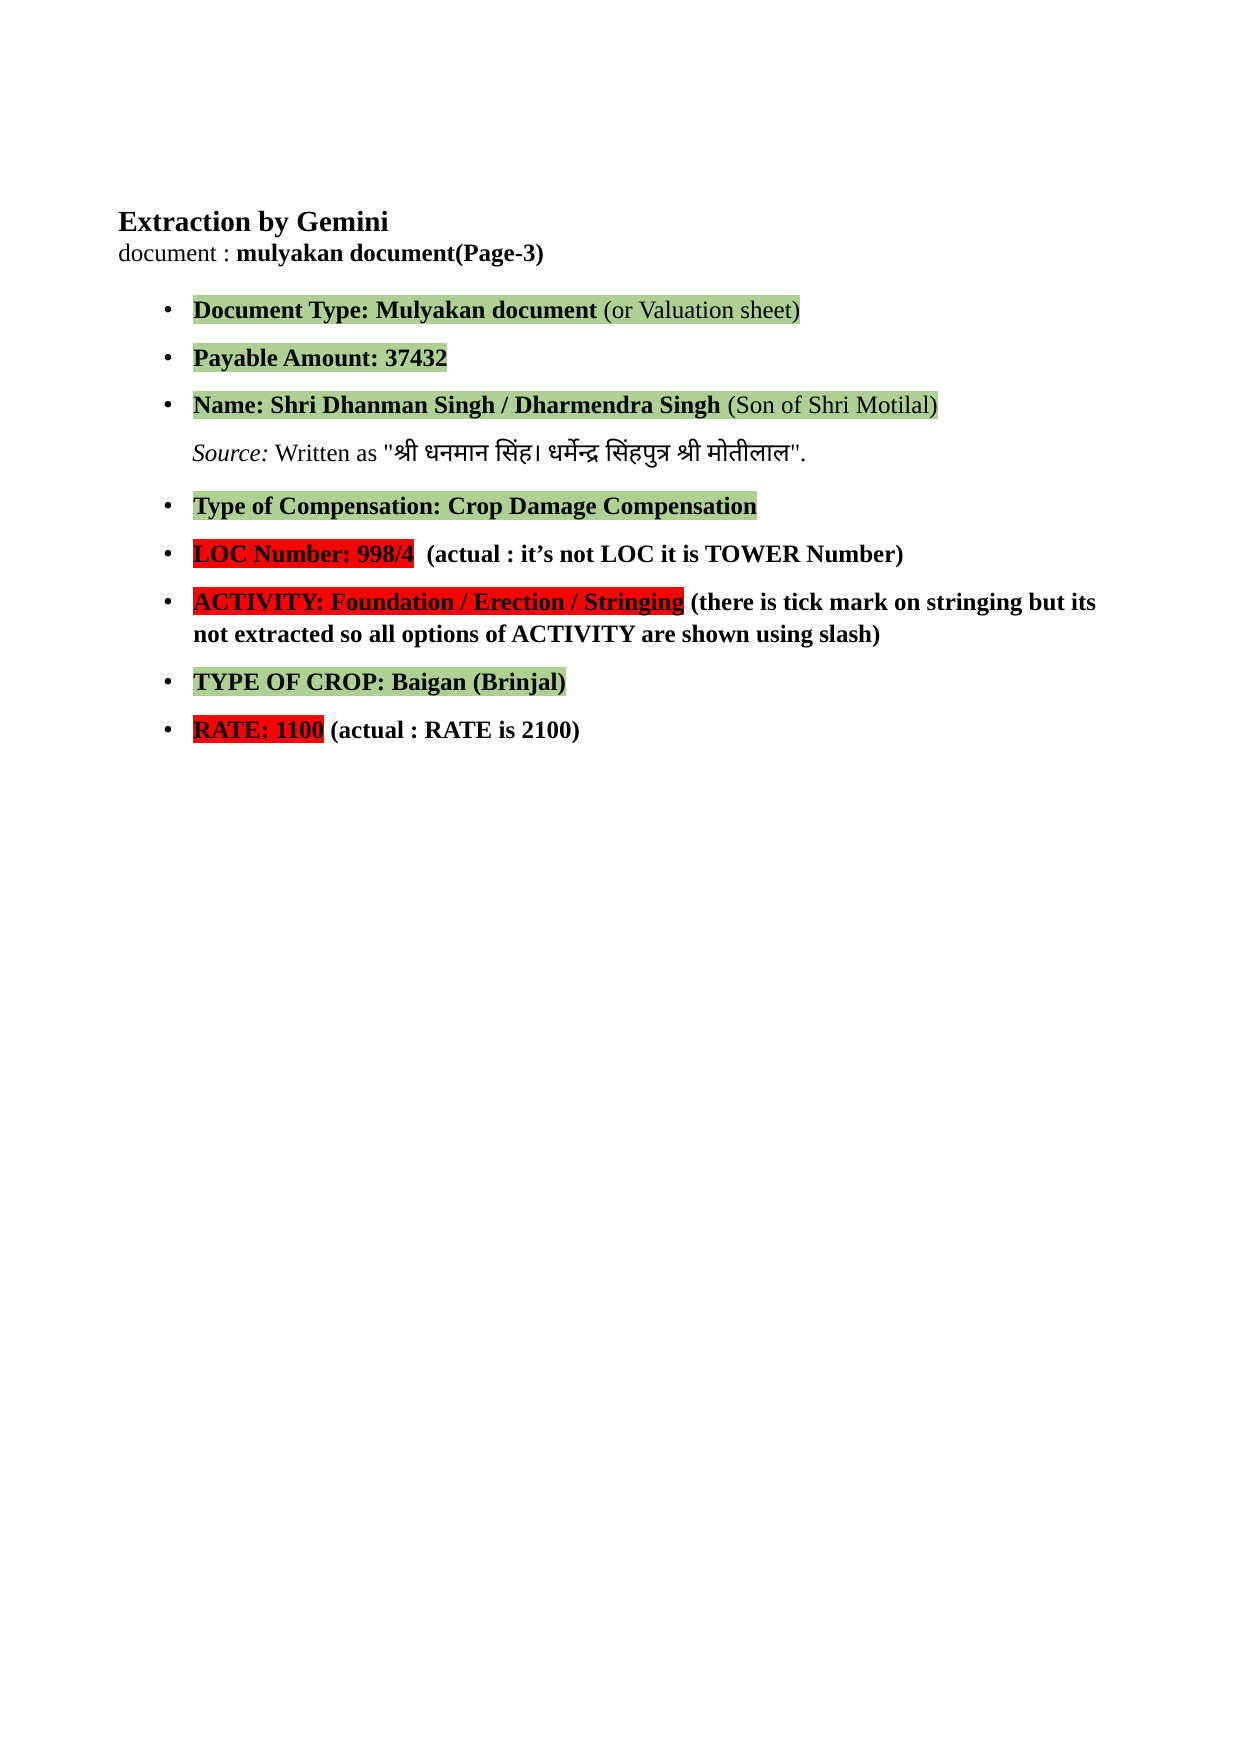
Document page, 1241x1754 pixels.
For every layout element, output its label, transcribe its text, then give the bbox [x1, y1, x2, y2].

list ACTIVITY: Foundation / Erection / Stringing (there is tick mark on stringing but its not extracted so all options of ACTIVITY are shown using slash) [164, 587, 1122, 648]
list TYPE OF CROP: Baigan (Brinjal) [164, 667, 1122, 696]
list RATE: 1100 (actual : RATE is 2100) [164, 715, 1122, 743]
list Name: Shri Dhanman Singh / Dharmendra Singh (Son of Shri Motilal) [164, 391, 1122, 419]
list Payable Amount: 37432 [164, 343, 1122, 372]
list Source: Written as "श्री धनमान सिंह। धर्मेन्द्र सिंहपुत्र श्री मोतीलाल". [162, 438, 1122, 472]
list Document Type: Mulyakan document (or Valuation sheet) [164, 295, 1122, 324]
list LOC Number: 998/4 (actual : it’s not LOC it is TOWER Number) [164, 539, 1122, 568]
text Extraction by Gemini [118, 204, 1122, 238]
text document : mulyakan document(Page-3) [118, 238, 1122, 267]
list Type of Compensation: Crop Damage Compensation [164, 491, 1122, 520]
